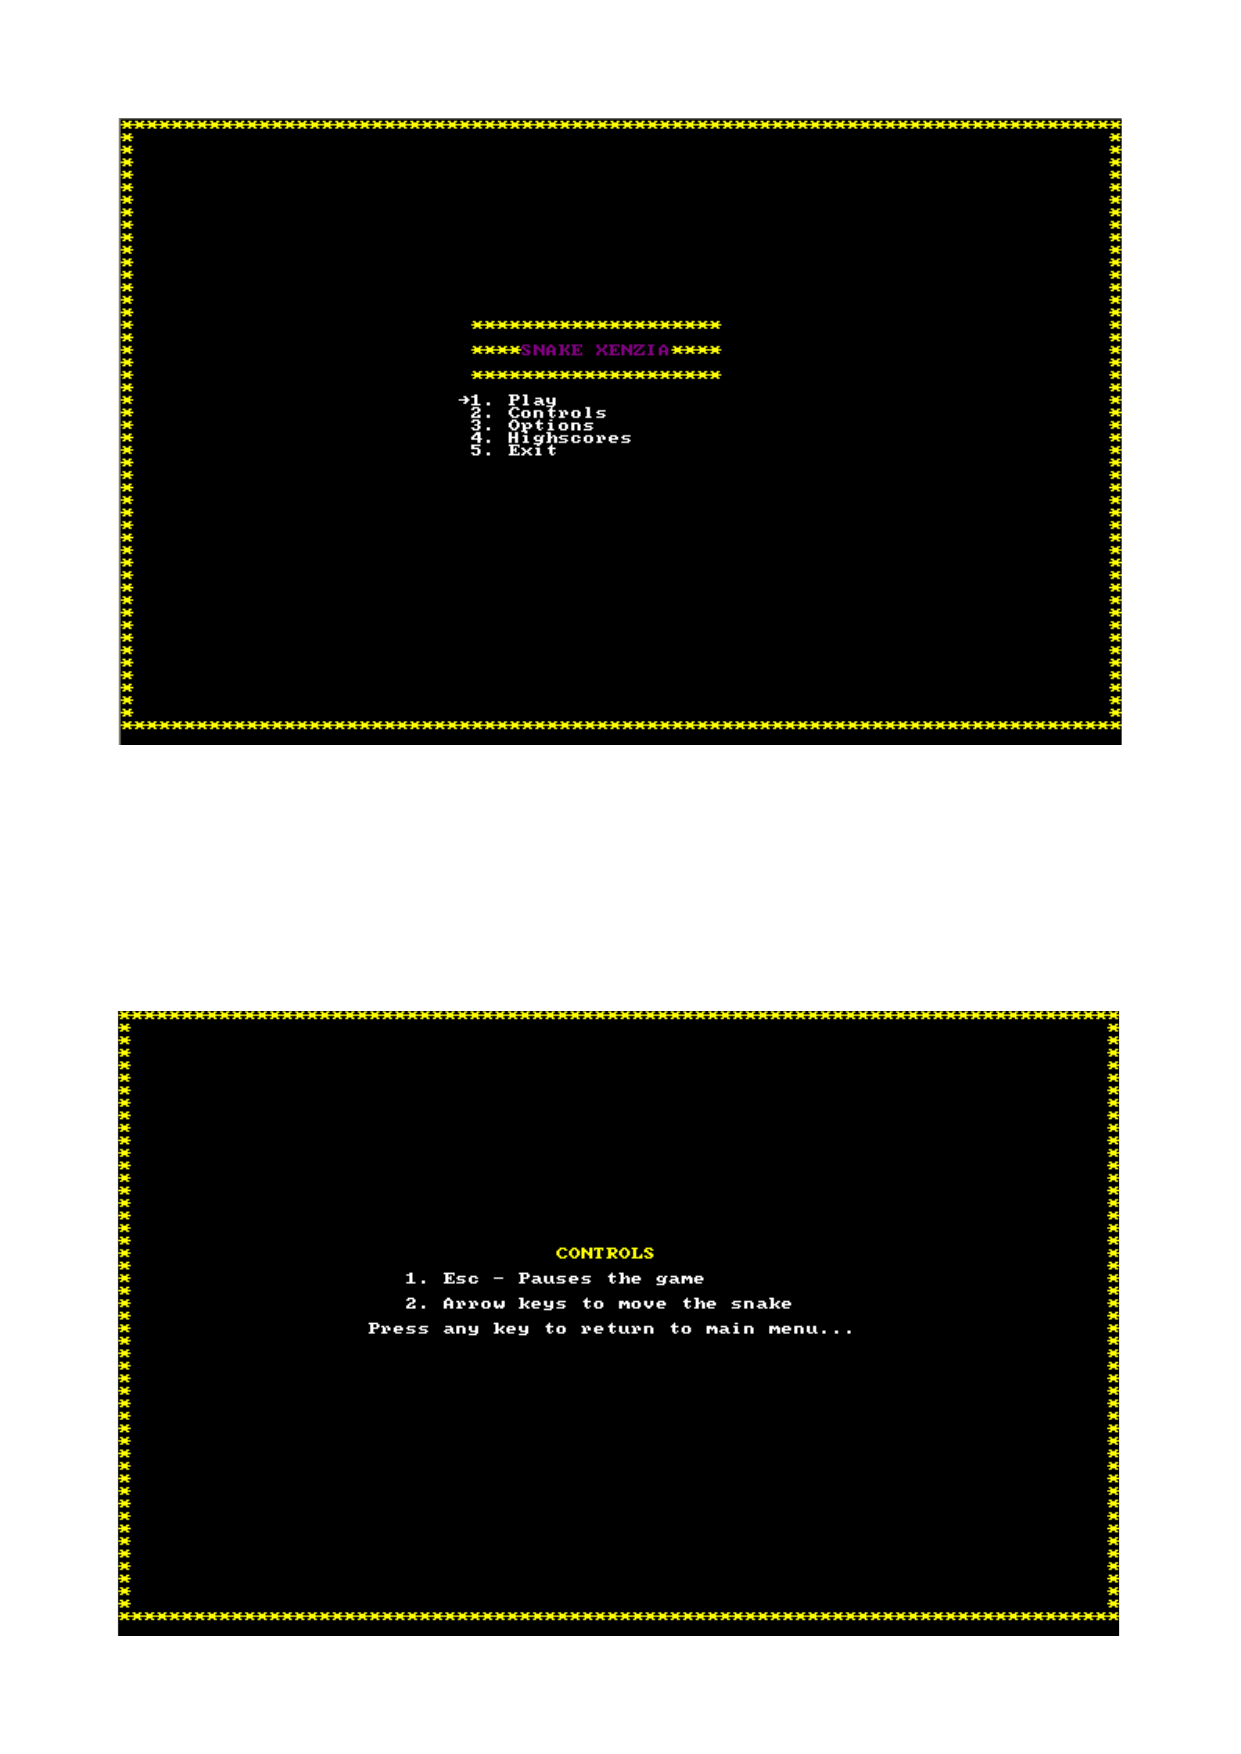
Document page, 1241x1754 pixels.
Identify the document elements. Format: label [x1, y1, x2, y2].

picture [117, 1011, 1120, 1636]
picture [118, 118, 1122, 745]
